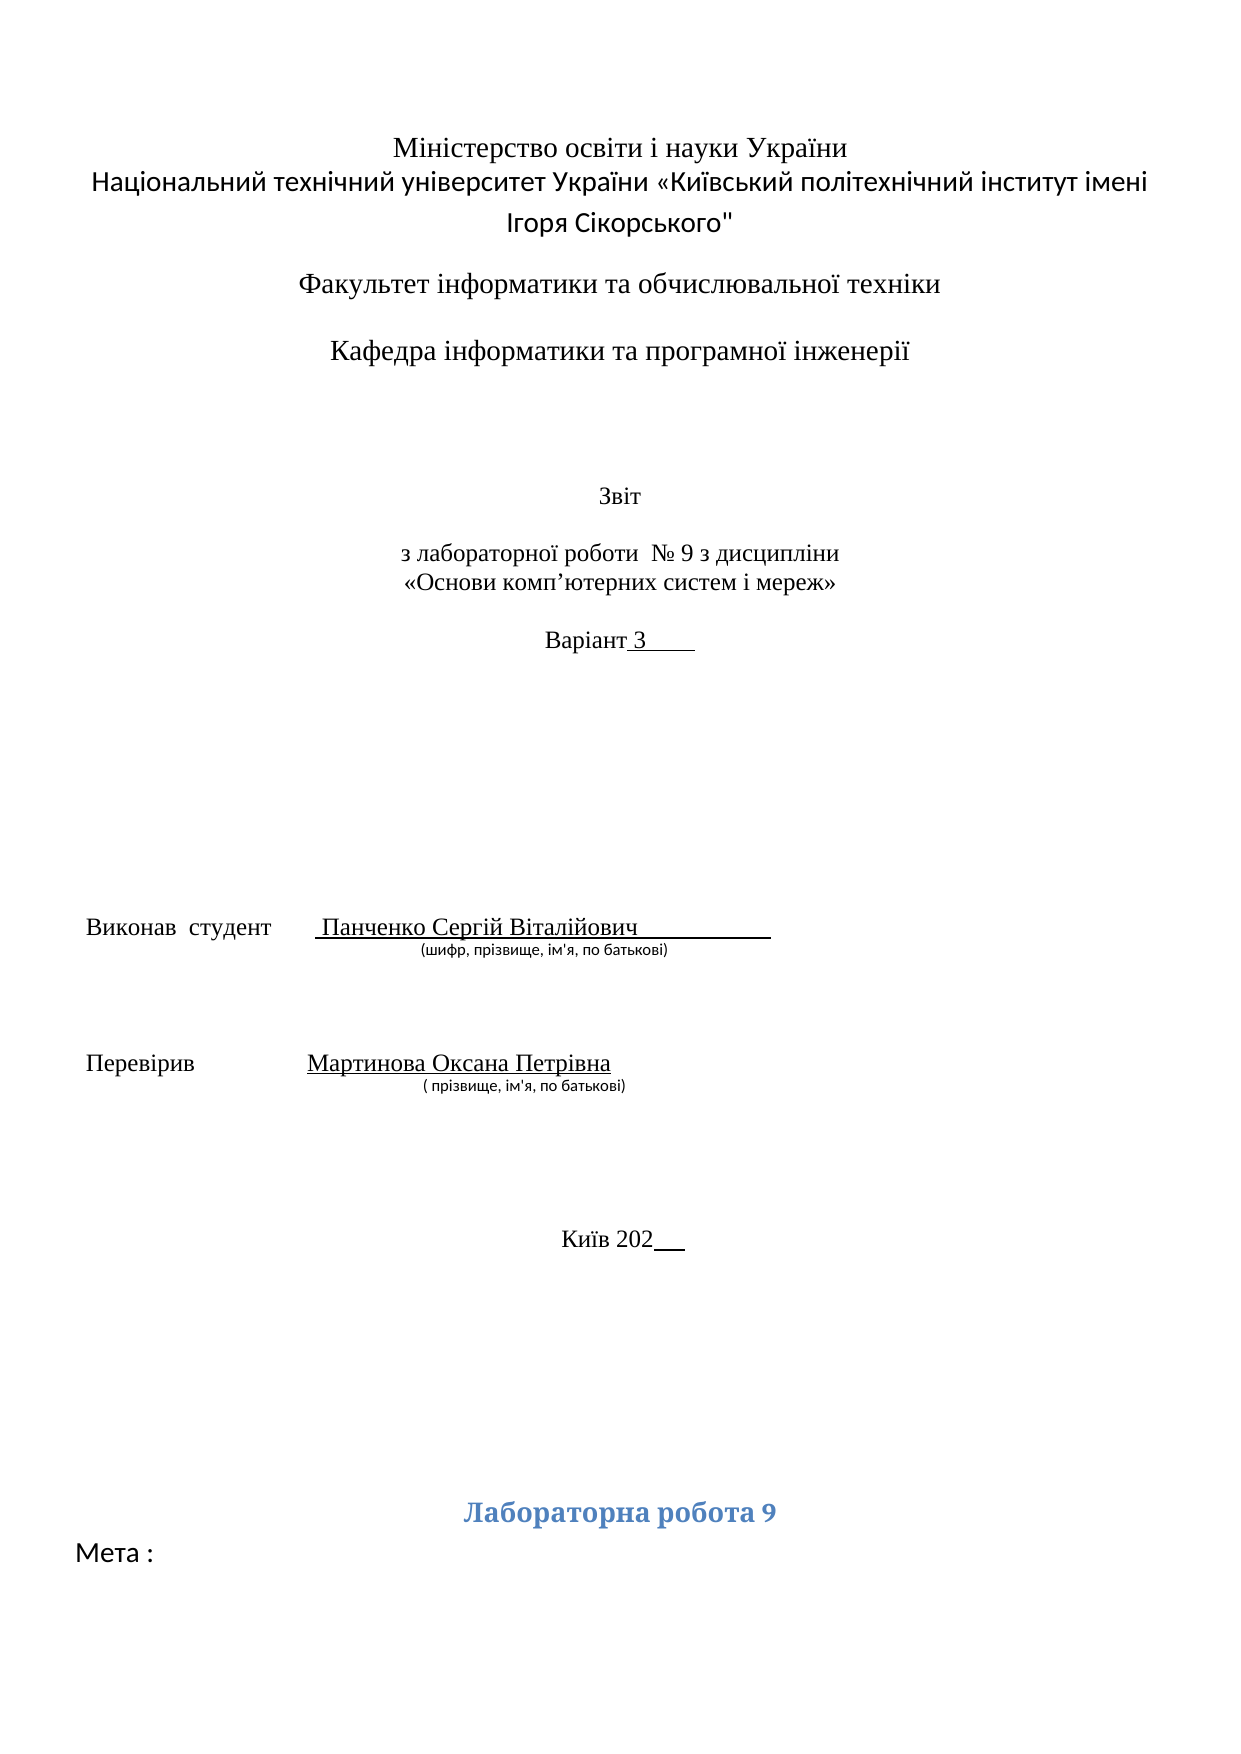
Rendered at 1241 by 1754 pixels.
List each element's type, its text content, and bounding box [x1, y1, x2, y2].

text ( прізвище, ім'я, по батькові) [423, 1077, 1165, 1095]
text Перевірив Мартинова Оксана Петрівна [86, 1049, 1165, 1077]
text Звіт [80, 481, 1159, 510]
text Національний технічний університет України «Київський політехнічний інститут імені Ігоря Сікорського" [80, 163, 1158, 240]
subtitle Міністерство освіти і науки України [80, 130, 1159, 163]
text Виконав студент Панченко Сергій Віталійович [86, 913, 1165, 941]
text «Основи комп’ютерних систем і мереж» [80, 567, 1159, 596]
text Київ 202 [80, 1224, 1165, 1253]
subtitle Факультет інформатики та обчислювальної техніки Кафедра інформатики та програмної інженерії [251, 266, 988, 367]
text з лабораторної роботи № 9 з дисципліни [80, 538, 1159, 567]
subtitle Лабораторна робота 9 [447, 1498, 793, 1529]
text (шифр, прізвище, ім'я, по батькові) [420, 941, 1165, 959]
text Варіант 3 [379, 625, 860, 653]
text Мета : [75, 1534, 1165, 1570]
